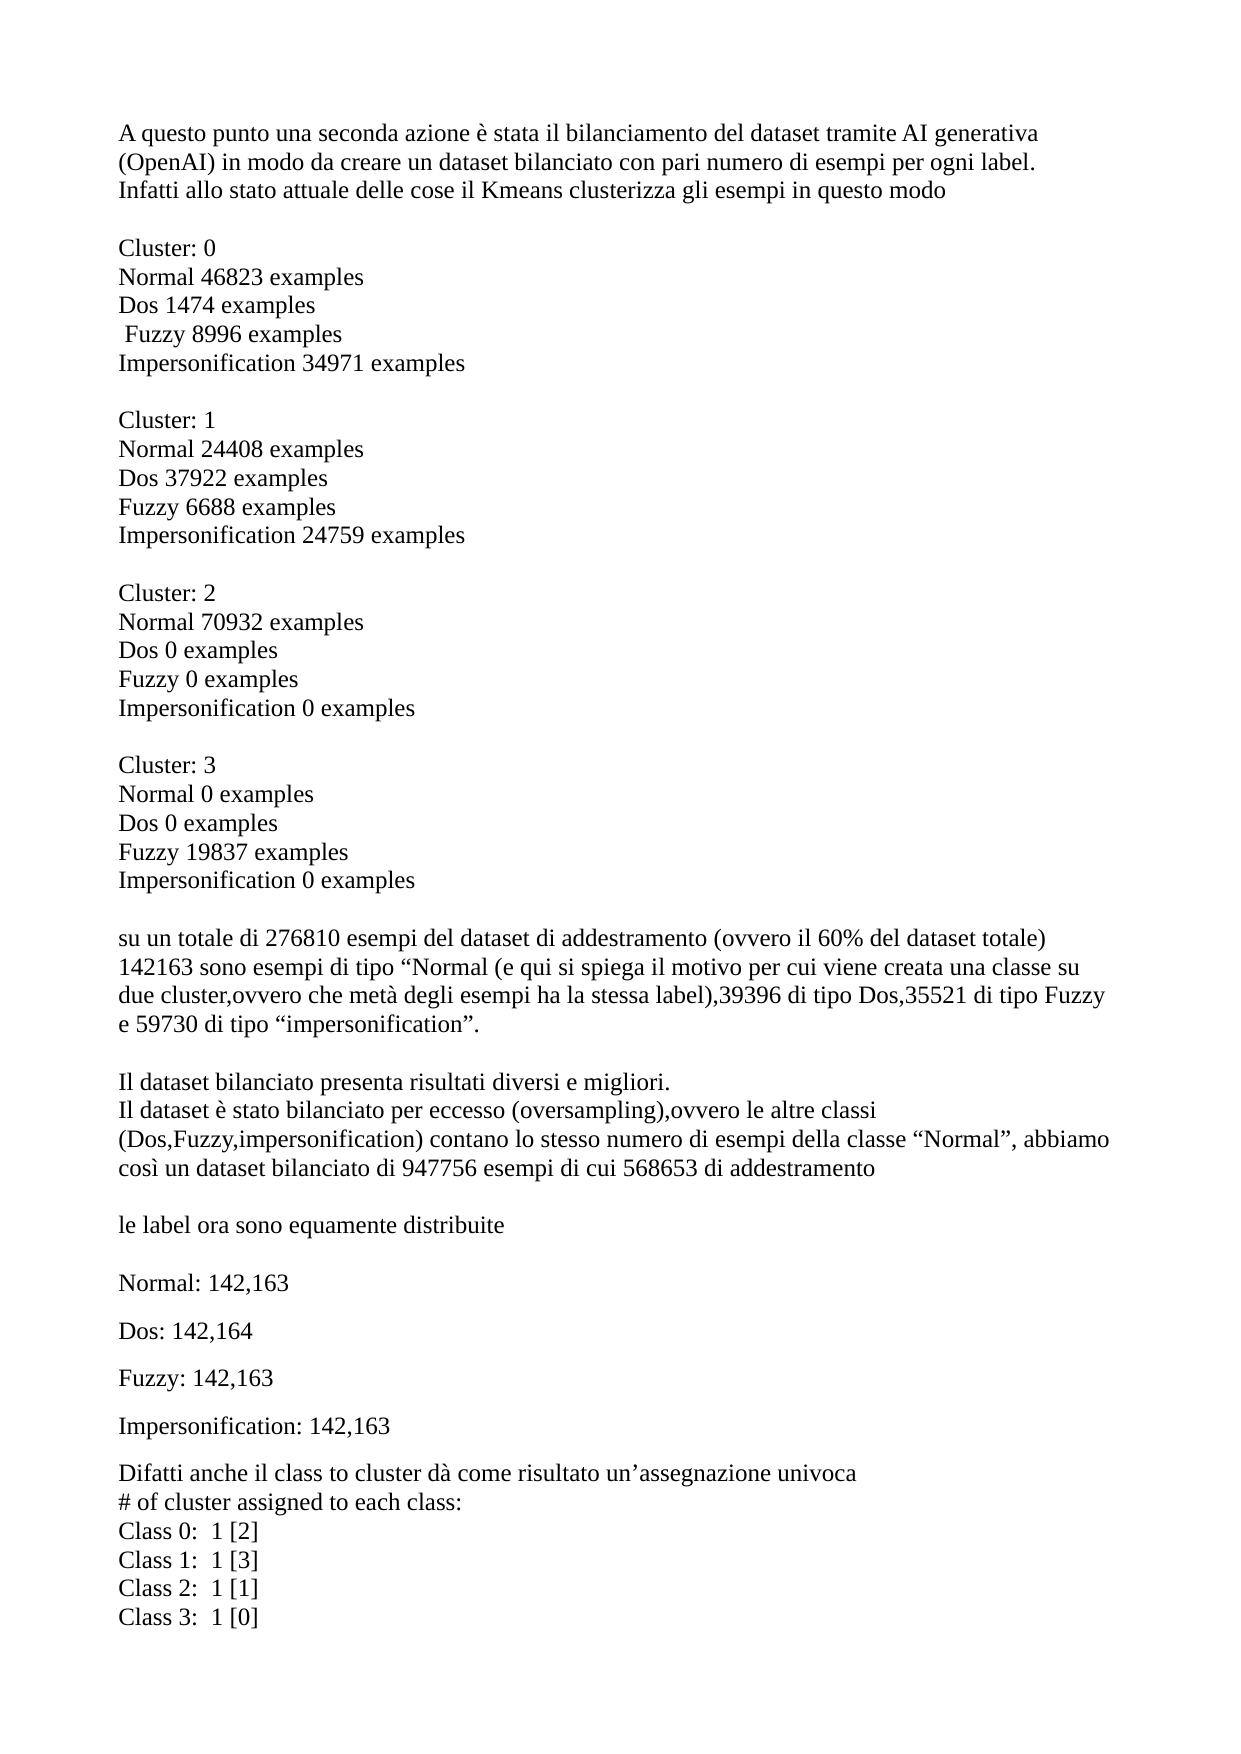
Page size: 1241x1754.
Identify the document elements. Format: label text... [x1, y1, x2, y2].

text Fuzzy 0 examples [118, 664, 1122, 693]
text Infatti allo stato attuale delle cose il Kmeans clusterizza gli esempi in questo modo [118, 176, 1122, 204]
text Il dataset bilanciato presenta risultati diversi e migliori. [118, 1067, 1122, 1096]
text Il dataset è stato bilanciato per eccesso (oversampling),ovvero le altre classi (Dos,Fuzzy,impersonification) contano lo stesso numero di esempi della classe “Normal”, abbiamo così un dataset bilanciato di 947756 esempi di cui 568653 di addestramento [118, 1096, 1122, 1182]
text # of cluster assigned to each class: Class 0: 1 [2] Class 1: 1 [3] Class 2: 1 [1] Class 3: 1 [0] [118, 1487, 1122, 1631]
text A questo punto una seconda azione è stata il bilanciamento del dataset tramite AI generativa (OpenAI) in modo da creare un dataset bilanciato con pari numero di esempi per ogni label. [118, 118, 1122, 176]
text su un totale di 276810 esempi del dataset di addestramento (ovvero il 60% del dataset totale) 142163 sono esempi di tipo “Normal (e qui si spiega il motivo per cui viene creata una classe su due cluster,ovvero che metà degli esempi ha la stessa label),39396 di tipo Dos,35521 di tipo Fuzzy e 59730 di tipo “impersonification”. [118, 923, 1122, 1038]
text le label ora sono equamente distribuite [118, 1211, 1122, 1239]
text Cluster: 3 [118, 751, 1122, 779]
text Impersonification 0 examples [118, 866, 1122, 894]
text Difatti anche il class to cluster dà come risultato un’assegnazione univoca [118, 1458, 1122, 1487]
text Dos: 142,164 [118, 1316, 1122, 1344]
text Fuzzy: 142,163 [118, 1363, 1122, 1392]
text Impersonification 24759 examples [118, 521, 1122, 549]
text Normal 70932 examples [118, 607, 1122, 636]
text Normal 0 examples [118, 779, 1122, 808]
text Impersonification 34971 examples [118, 348, 1122, 377]
text Dos 1474 examples [118, 291, 1122, 319]
text Cluster: 2 [118, 578, 1122, 607]
text Cluster: 0 [118, 233, 1122, 262]
text Dos 0 examples [118, 636, 1122, 664]
text Fuzzy 8996 examples [118, 319, 1122, 348]
text Fuzzy 19837 examples [118, 837, 1122, 866]
text Dos 37922 examples [118, 463, 1122, 492]
text Normal 24408 examples [118, 434, 1122, 463]
text Normal: 142,163 [118, 1268, 1122, 1297]
text Cluster: 1 [118, 406, 1122, 434]
text Impersonification 0 examples [118, 693, 1122, 722]
text Normal 46823 examples [118, 262, 1122, 291]
text Impersonification: 142,163 [118, 1411, 1122, 1440]
text Dos 0 examples [118, 808, 1122, 837]
text Fuzzy 6688 examples [118, 492, 1122, 521]
